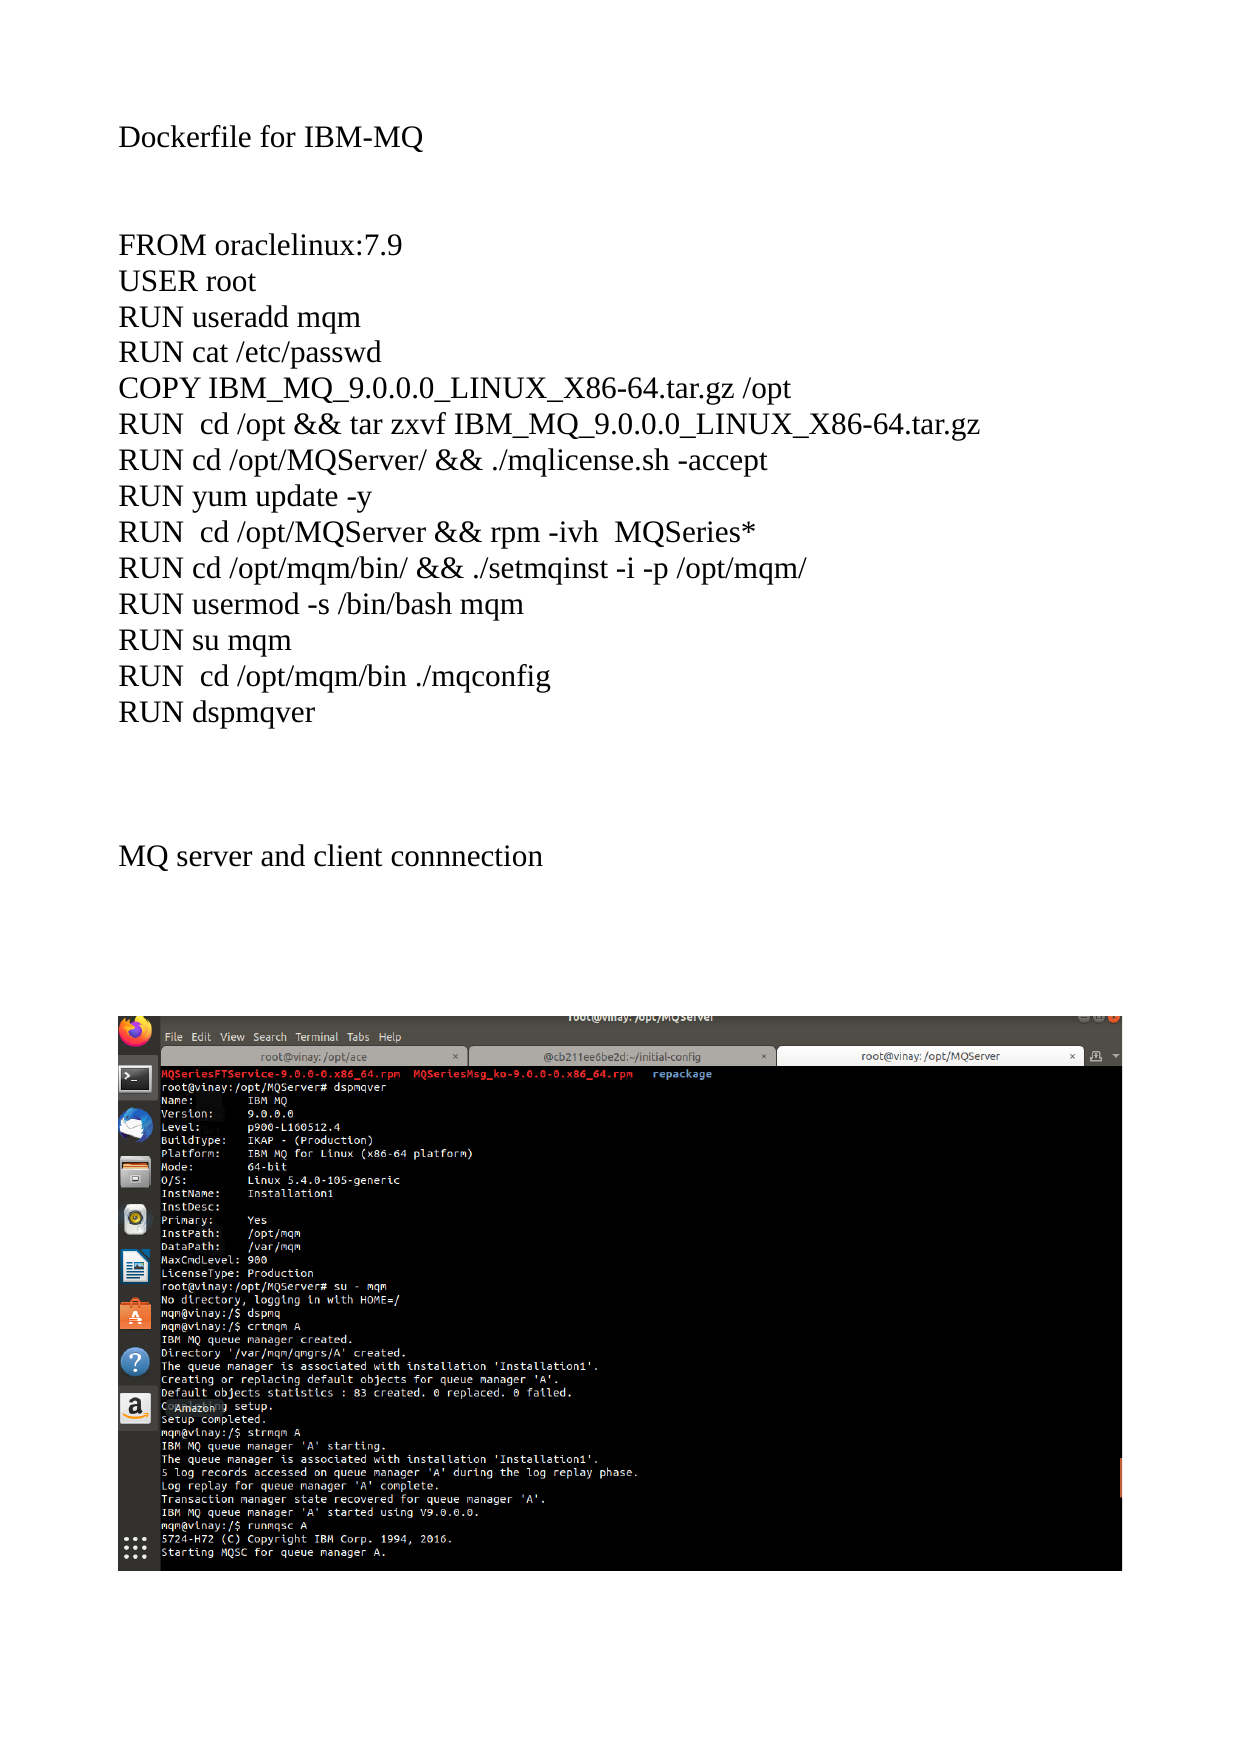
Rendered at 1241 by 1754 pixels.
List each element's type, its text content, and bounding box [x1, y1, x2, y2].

text MQ server and client connnection [118, 837, 1122, 873]
text RUN su mqm [118, 621, 1122, 657]
picture [118, 1016, 1123, 1571]
text RUN cd /opt && tar zxvf IBM_MQ_9.0.0.0_LINUX_X86-64.tar.gz [118, 406, 1122, 442]
text RUN cd /opt/MQServer && rpm -ivh MQSeries* [118, 513, 1122, 549]
text RUN dspmqver [118, 693, 1122, 729]
text RUN yum update -y [118, 477, 1122, 513]
text RUN cd /opt/mqm/bin/ && ./setmqinst -i -p /opt/mqm/ [118, 549, 1122, 585]
text USER root [118, 262, 1122, 298]
text RUN cd /opt/mqm/bin ./mqconfig [118, 657, 1122, 693]
text RUN cat /etc/passwd [118, 334, 1122, 370]
text COPY IBM_MQ_9.0.0.0_LINUX_X86-64.tar.gz /opt [118, 370, 1122, 406]
text RUN useradd mqm [118, 298, 1122, 334]
text RUN cd /opt/MQServer/ && ./mqlicense.sh -accept [118, 442, 1122, 477]
text Dockerfile for IBM-MQ [118, 118, 1122, 154]
text FROM oraclelinux:7.9 [118, 226, 1122, 262]
text RUN usermod -s /bin/bash mqm [118, 585, 1122, 621]
